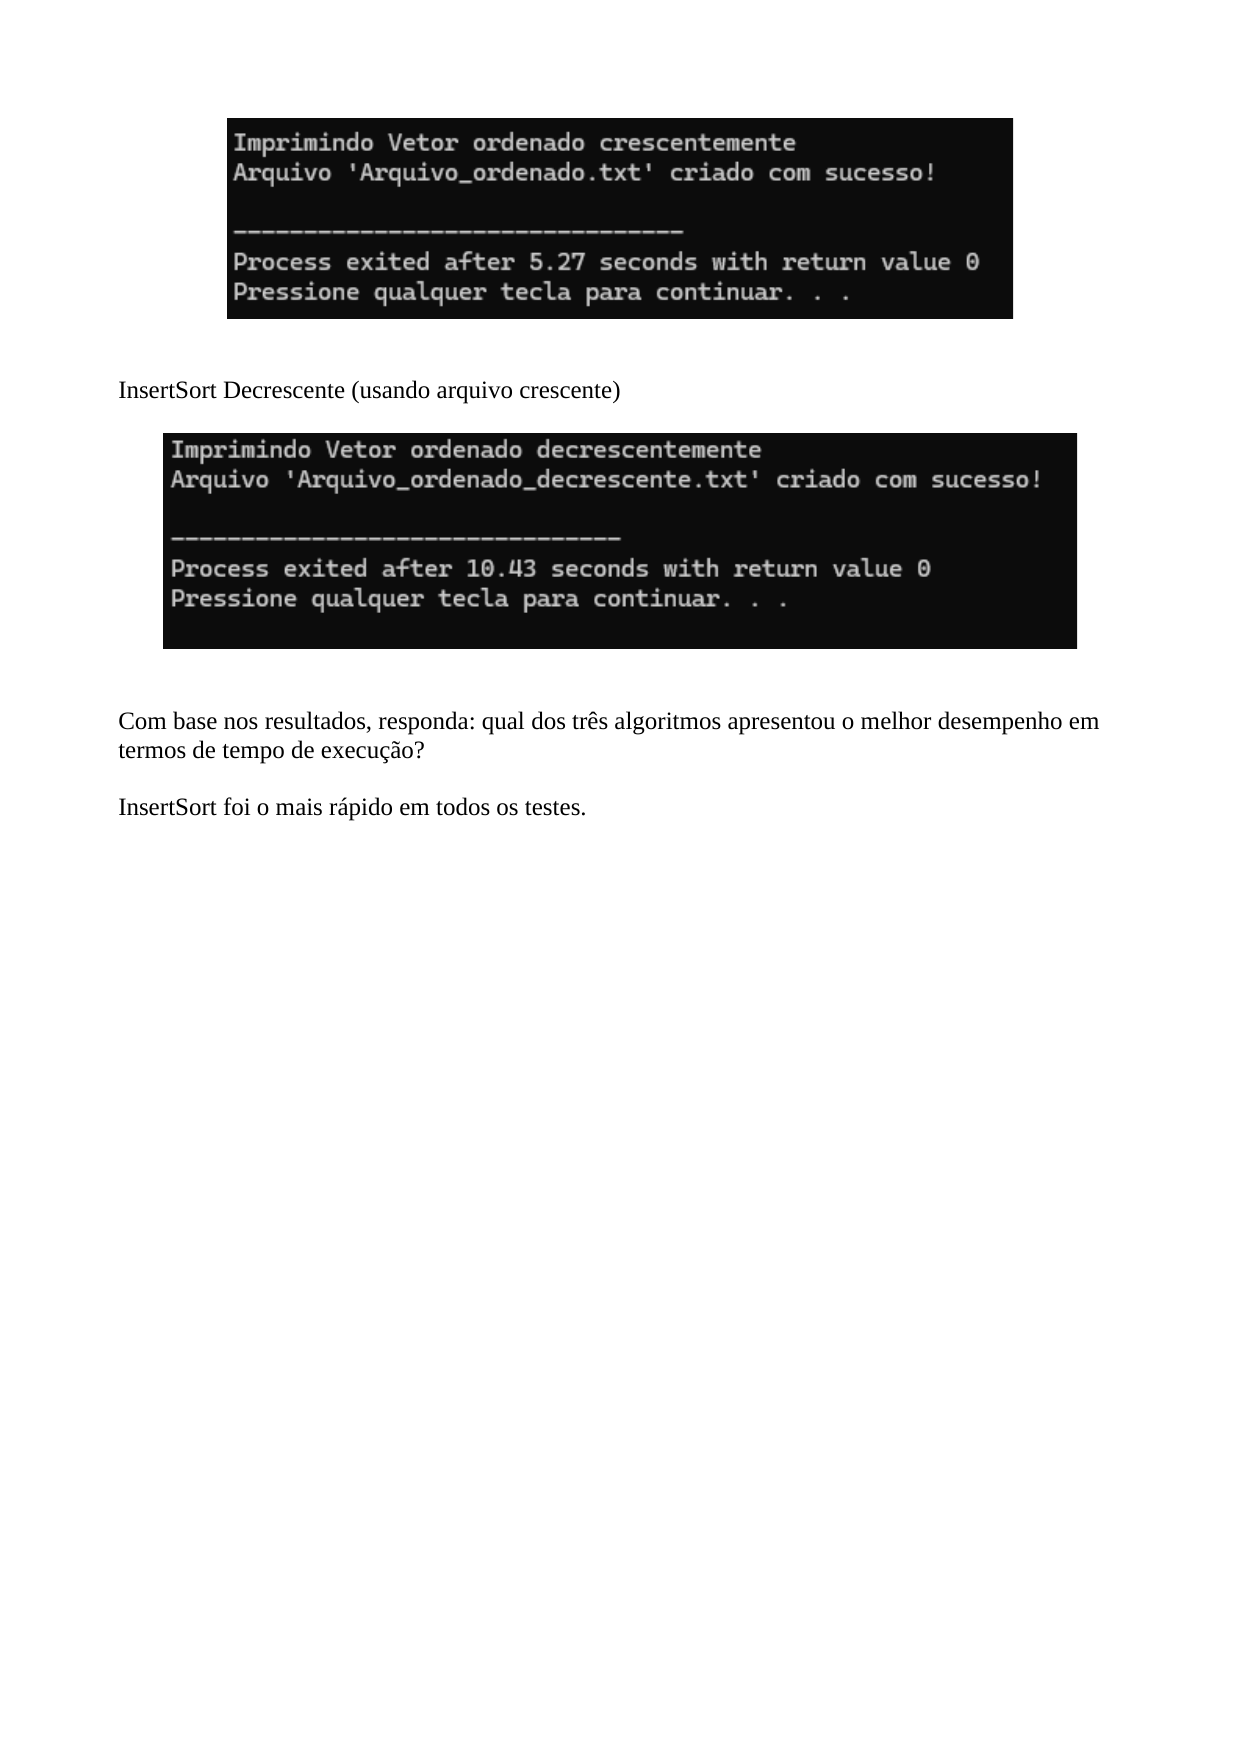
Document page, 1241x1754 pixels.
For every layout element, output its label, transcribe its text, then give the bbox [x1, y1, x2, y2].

picture [227, 118, 1014, 319]
picture [163, 433, 1078, 649]
text Com base nos resultados, responda: qual dos três algoritmos apresentou o melhor desempenho em termos de tempo de execução? [118, 706, 1122, 764]
text InsertSort Decrescente (usando arquivo crescente) [118, 376, 1122, 404]
text InsertSort foi o mais rápido em todos os testes. [118, 792, 1122, 821]
